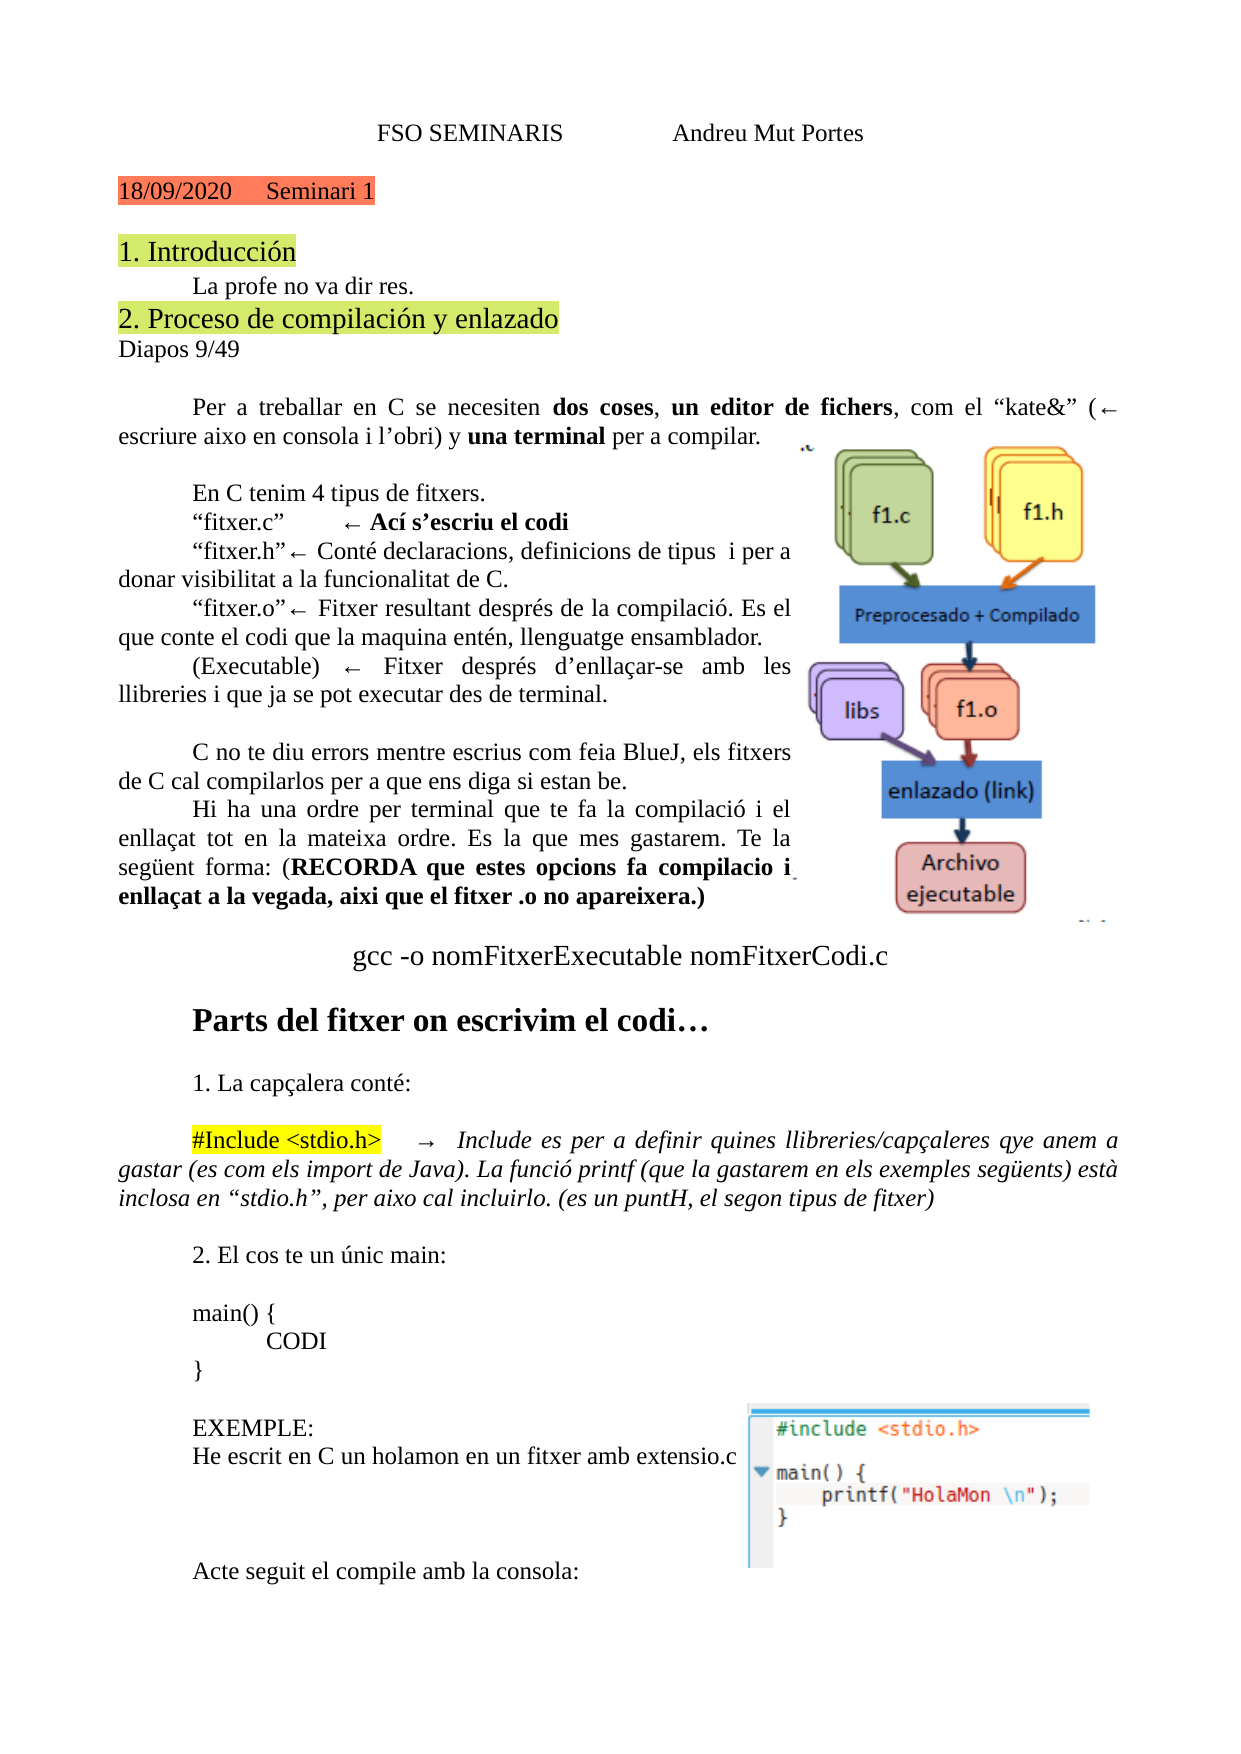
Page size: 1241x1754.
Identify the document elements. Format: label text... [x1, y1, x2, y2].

text EXEMPLE: [118, 1413, 747, 1441]
text CODI [118, 1326, 1122, 1355]
text Diapos 9/49 [118, 334, 1122, 363]
text 1. La capçalera conté: [118, 1068, 1122, 1096]
text En C tenim 4 tipus de fitxers. [118, 478, 791, 507]
text 2. Proceso de compilación y enlazado [118, 301, 1122, 334]
text (Executable) ← Fitxer després d’enllaçar-se amb les llibreries i que ja se pot executar des de terminal. [118, 651, 791, 708]
text main() { [118, 1298, 1122, 1326]
picture [791, 445, 1108, 922]
text “fitxer.c” ← Ací s’escriu el codi [118, 507, 791, 536]
text “fitxer.h”← Conté declaracions, definicions de tipus i per a donar visibilitat a la funcionalitat de C. [118, 536, 791, 593]
text C no te diu errors mentre escrius com feia BlueJ, els fitxers de C cal compilarlos per a que ens diga si estan be. [118, 737, 791, 794]
text #Include <stdio.h> → Include es per a definir quines llibreries/capçaleres qye anem a gastar (es com els import de Java). La funció printf (que la gastarem en els exemples següents) està inclosa en “stdio.h”, per aixo cal incluirlo. (es un puntH, el segon tipus de fitxer) [118, 1125, 1122, 1211]
text [1090, 1413, 1122, 1441]
text 1. Introducción [118, 234, 1122, 267]
text Per a treballar en C se necesiten dos coses, un editor de fichers, com el “kate&” (← escriure aixo en consola i l’obri) y una terminal per a compilar. [118, 392, 1122, 449]
text 18/09/2020 Seminari 1 [118, 176, 1122, 205]
text Hi ha una ordre per terminal que te fa la compilació i el enllaçat tot en la mateixa ordre. Es la que mes gastarem. Te la següent forma: (RECORDA que estes opcions fa compilacio i enllaçat a la vegada, aixi que el fitxer .o no apareixera.) [118, 794, 791, 909]
text gcc -o nomFitxerExecutable nomFitxerCodi.c [118, 938, 1122, 972]
text Parts del fitxer on escrivim el codi… [118, 1001, 1122, 1039]
text Acte seguit el compile amb la consola: [118, 1556, 1122, 1585]
text 2. El cos te un únic main: [118, 1240, 1122, 1269]
text } [118, 1355, 1122, 1384]
text La profe no va dir res. [118, 267, 1122, 301]
text “fitxer.o”← Fitxer resultant després de la compilació. Es el que conte el codi que la maquina entén, llenguatge ensamblador. [118, 593, 791, 651]
text He escrit en C un holamon en un fitxer amb extensio.c [118, 1441, 747, 1470]
picture [747, 1403, 1090, 1568]
